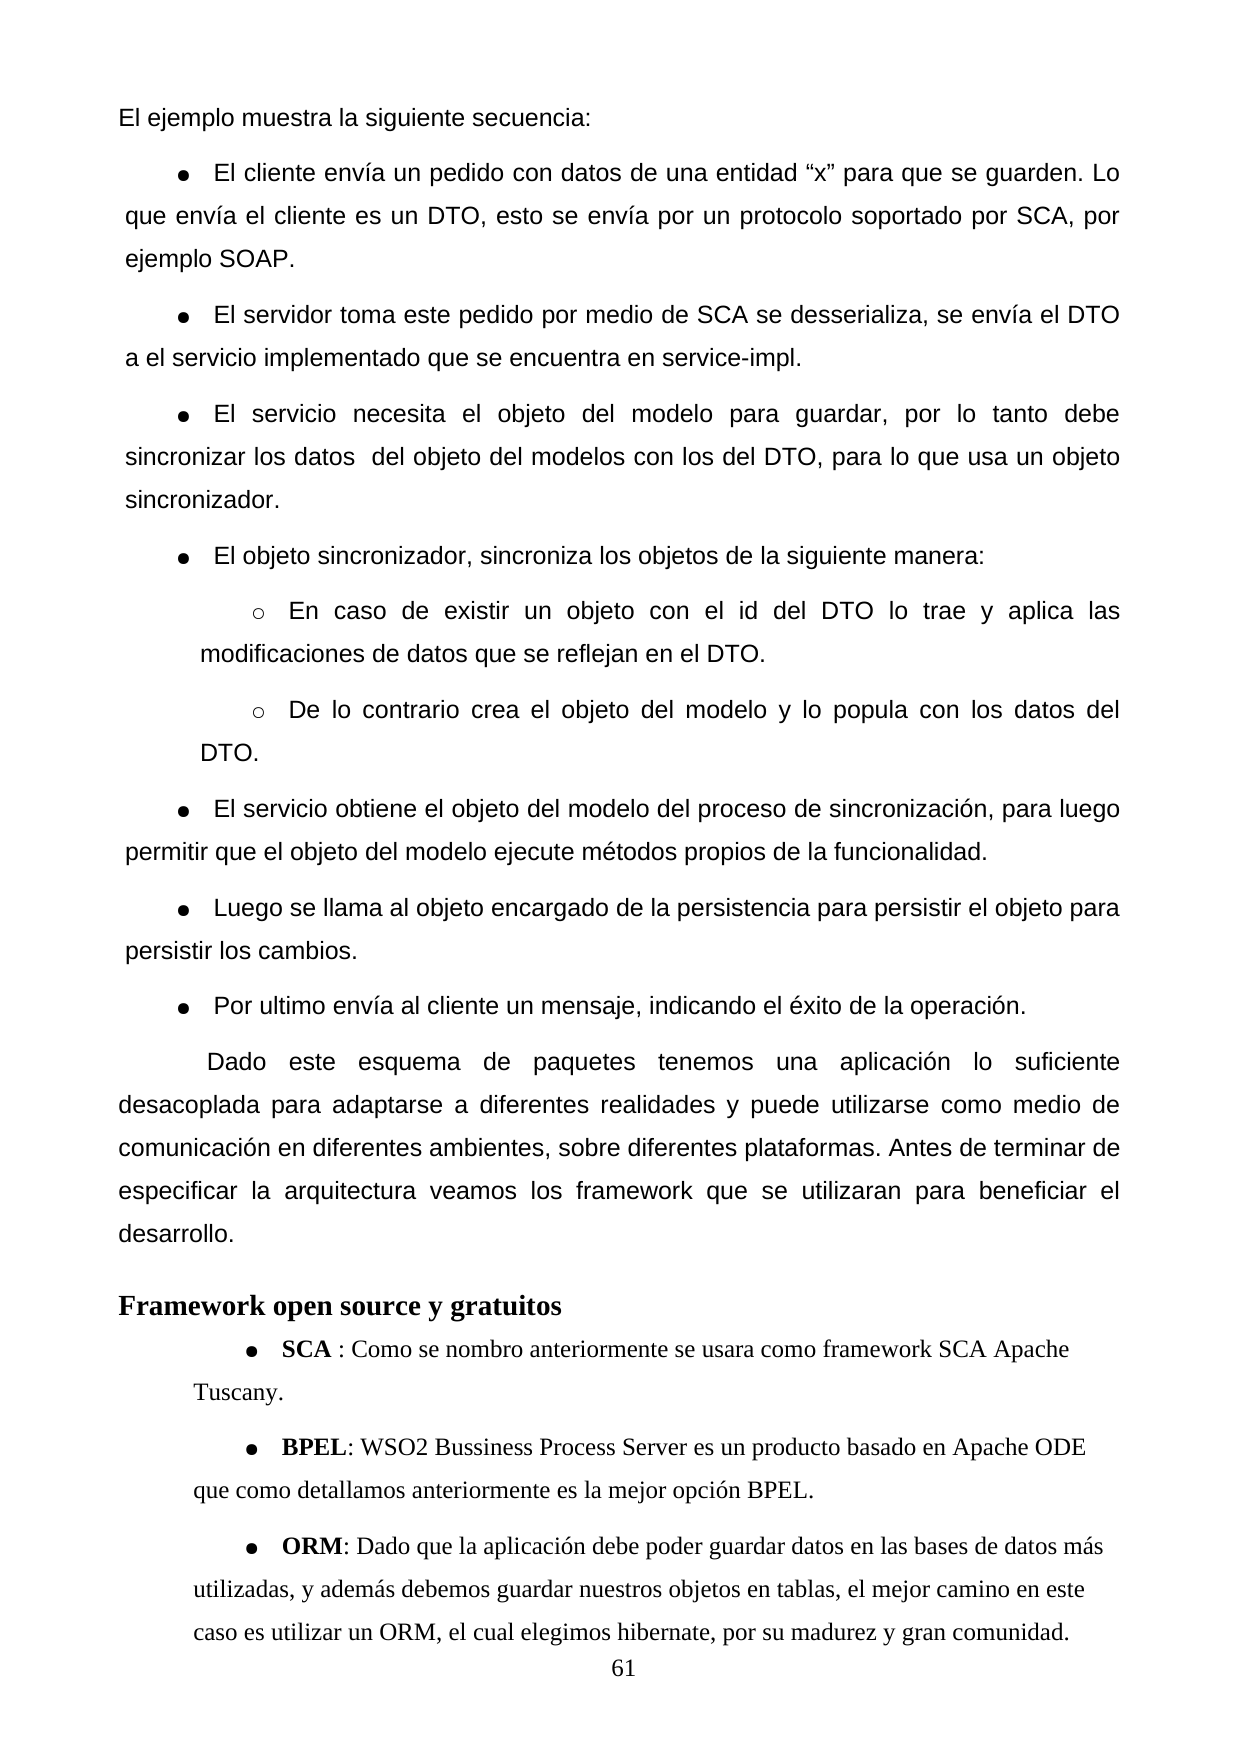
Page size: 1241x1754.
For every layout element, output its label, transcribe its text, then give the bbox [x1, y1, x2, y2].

list BPEL: WSO2 Bussiness Process Server es un producto basado en Apache ODE que como detallamos anteriormente es la mejor opción BPEL. [156, 1432, 1122, 1504]
list El servicio obtiene el objeto del modelo del proceso de sincronización, para luego permitir que el objeto del modelo ejecute métodos propios de la funcionalidad. [118, 794, 1122, 866]
list El servidor toma este pedido por medio de SCA se desserializa, se envía el DTO a el servicio implementado que se encuentra en service-impl. [118, 300, 1122, 372]
list Luego se llama al objeto encargado de la persistencia para persistir el objeto para persistir los cambios. [118, 893, 1122, 964]
list Por ultimo envía al cliente un mensaje, indicando el éxito de la operación. [118, 991, 1122, 1020]
list ORM: Dado que la aplicación debe poder guardar datos en las bases de datos más utilizadas, y además debemos guardar nuestros objetos en tablas, el mejor camino en este caso es utilizar un ORM, el cual elegimos hibernate, por su madurez y gran comunidad. [156, 1531, 1122, 1646]
list El cliente envía un pedido con datos de una entidad “x” para que se guarden. Lo que envía el cliente es un DTO, esto se envía por un protocolo soportado por SCA, por ejemplo SOAP. [118, 158, 1122, 273]
list De lo contrario crea el objeto del modelo y lo popula con los datos del DTO. [162, 695, 1122, 767]
list El objeto sincronizador, sincroniza los objetos de la siguiente manera: [118, 541, 1122, 569]
list El servicio necesita el objeto del modelo para guardar, por lo tanto debe sincronizar los datos del objeto del modelos con los del DTO, para lo que usa un objeto sincronizador. [118, 399, 1122, 514]
list SCA : Como se nombro anteriormente se usara como framework SCA Apache Tuscany. [156, 1334, 1122, 1406]
text Dado este esquema de paquetes tenemos una aplicación lo suficiente desacoplada para adaptarse a diferentes realidades y puede utilizarse como medio de comunicación en diferentes ambientes, sobre diferentes plataformas. Antes de terminar de especificar la arquitectura veamos los framework que se utilizaran para beneficiar el desarrollo. [118, 1047, 1122, 1248]
list En caso de existir un objeto con el id del DTO lo trae y aplica las modificaciones de datos que se reflejan en el DTO. [162, 596, 1122, 668]
text El ejemplo muestra la siguiente secuencia: [118, 103, 1122, 131]
subtitle Framework open source y gratuitos [118, 1288, 1122, 1321]
